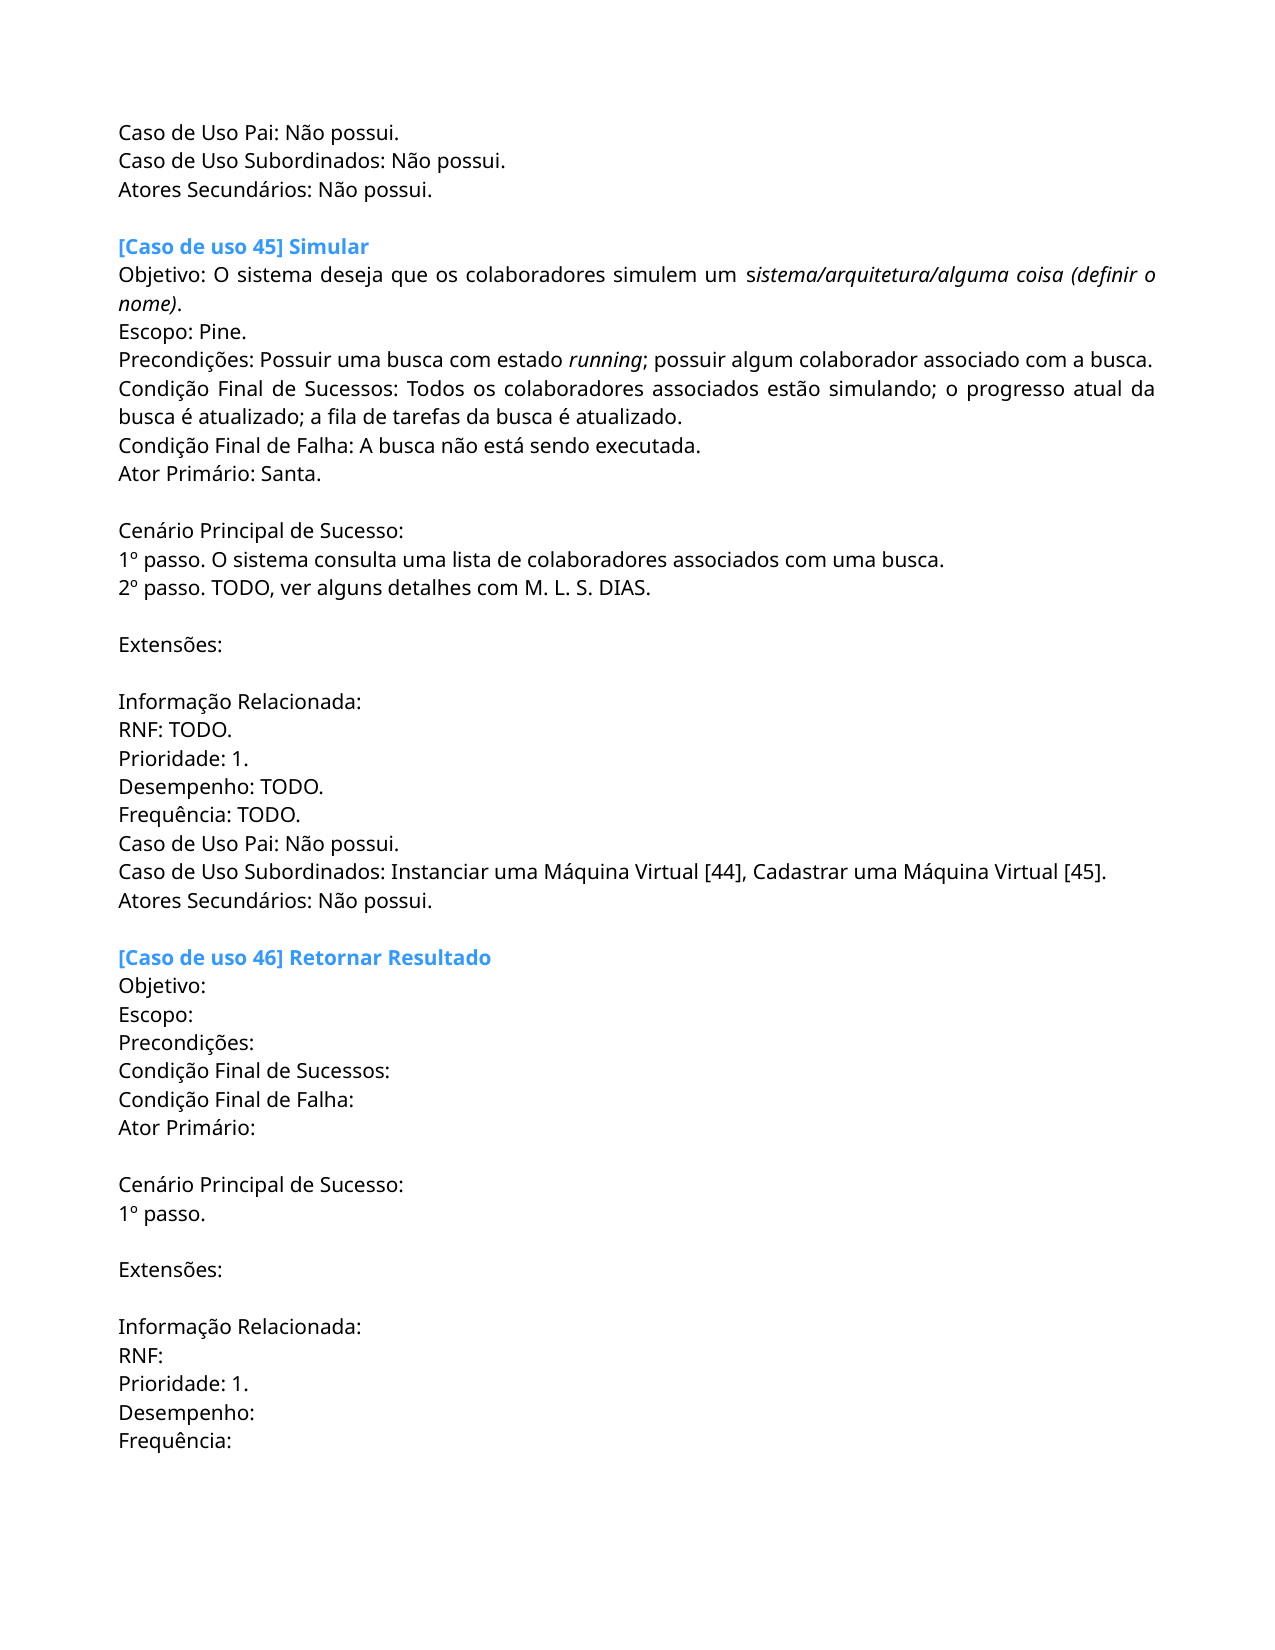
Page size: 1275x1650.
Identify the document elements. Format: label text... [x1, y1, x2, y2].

text [Caso de uso 45] Simular [118, 232, 1157, 260]
text Condição Final de Falha: [118, 1085, 1157, 1113]
text Frequência: [118, 1426, 1157, 1455]
text Caso de Uso Subordinados: Instanciar uma Máquina Virtual [44], Cadastrar uma Máquina Virtual [45]. [118, 857, 1157, 886]
text Ator Primário: Santa. [118, 459, 1157, 488]
text Condição Final de Sucessos: [118, 1057, 1157, 1085]
text Desempenho: TODO. [118, 772, 1157, 801]
text 1º passo. O sistema consulta uma lista de colaboradores associados com uma busca. [118, 545, 1157, 573]
text Objetivo: O sistema deseja que os colaboradores simulem um sistema/arquitetura/alguma coisa (definir o nome). [118, 260, 1157, 317]
text Precondições: Possuir uma busca com estado running; possuir algum colaborador associado com a busca. [118, 346, 1157, 374]
text Caso de Uso Pai: Não possui. [118, 118, 1157, 147]
text Prioridade: 1. [118, 1369, 1157, 1398]
text Condição Final de Sucessos: Todos os colaboradores associados estão simulando; o progresso atual da busca é atualizado; a fila de tarefas da busca é atualizado. [118, 374, 1157, 431]
text 1º passo. [118, 1199, 1157, 1227]
text Atores Secundários: Não possui. [118, 886, 1157, 914]
text [Caso de uso 46] Retornar Resultado [118, 943, 1157, 971]
text Escopo: Pine. [118, 317, 1157, 346]
text Extensões: [118, 630, 1157, 658]
text Caso de Uso Pai: Não possui. [118, 829, 1157, 857]
text Caso de Uso Subordinados: Não possui. [118, 147, 1157, 175]
text Prioridade: 1. [118, 744, 1157, 772]
text Informação Relacionada: [118, 1312, 1157, 1341]
text Precondições: [118, 1028, 1157, 1057]
text Informação Relacionada: [118, 687, 1157, 715]
text Extensões: [118, 1256, 1157, 1284]
text Frequência: TODO. [118, 801, 1157, 829]
text Escopo: [118, 1000, 1157, 1028]
text Cenário Principal de Sucesso: [118, 1170, 1157, 1199]
text Cenário Principal de Sucesso: [118, 516, 1157, 545]
text Objetivo: [118, 971, 1157, 1000]
text 2º passo. TODO, ver alguns detalhes com M. L. S. DIAS. [118, 573, 1157, 602]
text Atores Secundários: Não possui. [118, 175, 1157, 203]
text Condição Final de Falha: A busca não está sendo executada. [118, 431, 1157, 459]
text Ator Primário: [118, 1113, 1157, 1142]
text RNF: TODO. [118, 715, 1157, 744]
text RNF: [118, 1341, 1157, 1369]
text Desempenho: [118, 1398, 1157, 1426]
